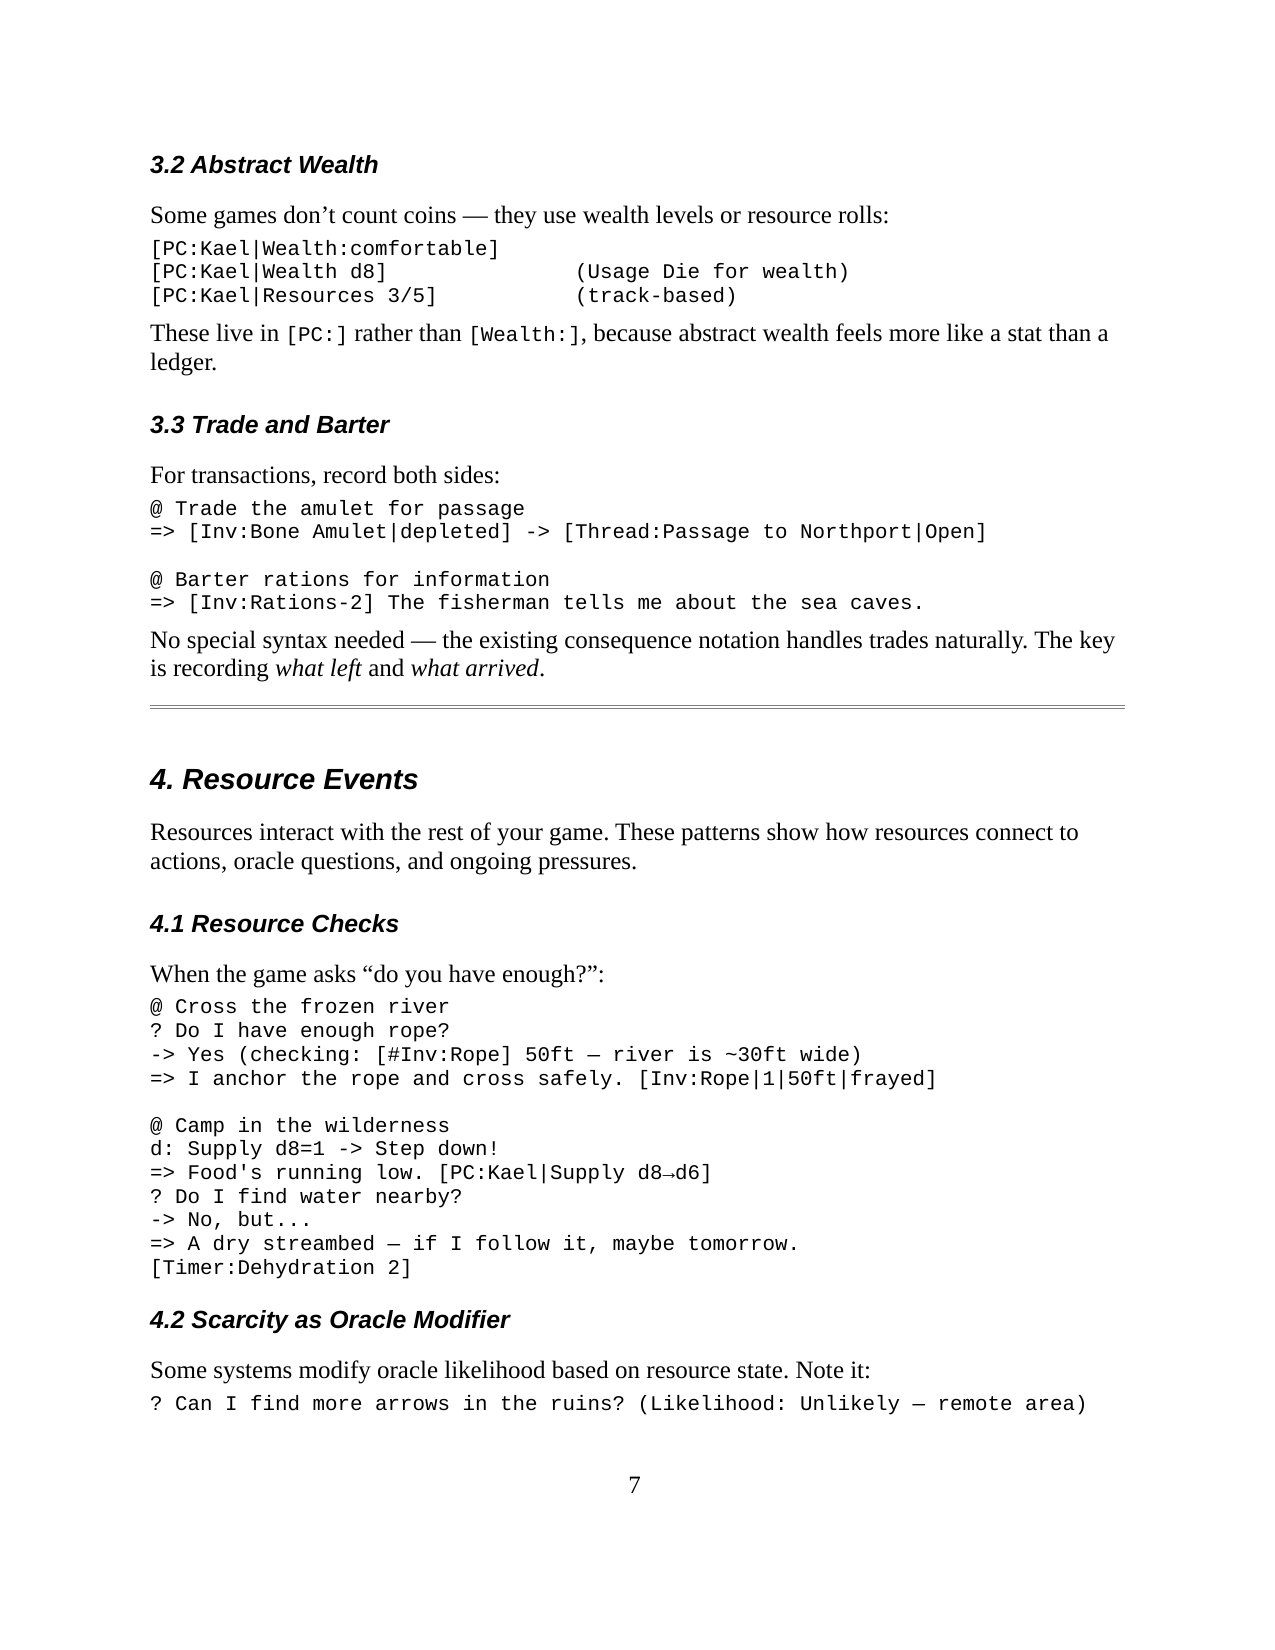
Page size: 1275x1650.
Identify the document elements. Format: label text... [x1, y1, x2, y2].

text [PC:Kael|Wealth:comfortable] [150, 238, 1125, 261]
text ? Do I have enough rope? [150, 1020, 1125, 1044]
text => [Inv:Rations-2] The fisherman tells me about the sea caves. [150, 592, 1125, 616]
text -> Yes (checking: [#Inv:Rope] 50ft — river is ~30ft wide) [150, 1044, 1125, 1067]
text ? Can I find more arrows in the ruins? (Likelihood: Unlikely — remote area) [150, 1393, 1125, 1417]
text When the game asks “do you have enough?”: [150, 959, 1125, 988]
text [Timer:Dehydration 2] [150, 1257, 1125, 1280]
subtitle 4.2 Scarcity as Oracle Modifier [150, 1305, 1125, 1334]
text [PC:Kael|Wealth d8] (Usage Die for wealth) [150, 261, 1125, 285]
text => [Inv:Bone Amulet|depleted] -> [Thread:Passage to Northport|Open] [150, 521, 1125, 545]
text -> No, but... [150, 1209, 1125, 1233]
text d: Supply d8=1 -> Step down! [150, 1138, 1125, 1162]
text ? Do I find water nearby? [150, 1186, 1125, 1209]
text [PC:Kael|Resources 3/5] (track-based) [150, 285, 1125, 309]
text @ Barter rations for information [150, 568, 1125, 592]
text => A dry streambed — if I follow it, maybe tomorrow. [150, 1233, 1125, 1257]
text => I anchor the rope and cross safely. [Inv:Rope|1|50ft|frayed] [150, 1067, 1125, 1091]
text Some systems modify oracle likelihood based on resource state. Note it: [150, 1355, 1125, 1384]
text @ Cross the frozen river [150, 997, 1125, 1020]
subtitle 3.3 Trade and Barter [150, 410, 1125, 438]
text Some games don’t count coins — they use wealth levels or resource rolls: [150, 200, 1125, 229]
text No special syntax needed — the existing consequence notation handles trades naturally. The key is recording what left and what arrived. [150, 625, 1125, 682]
text For transactions, record both sides: [150, 460, 1125, 489]
subtitle 4.1 Resource Checks [150, 909, 1125, 937]
text Resources interact with the rest of your game. These patterns show how resources connect to actions, oracle questions, and ongoing pressures. [150, 817, 1125, 875]
text => Food's running low. [PC:Kael|Supply d8→d6] [150, 1162, 1125, 1186]
text These live in [PC:] rather than [Wealth:], because abstract wealth feels more like a stat than a ledger. [150, 318, 1125, 376]
subtitle 3.2 Abstract Wealth [150, 150, 1125, 178]
text @ Camp in the wilderness [150, 1115, 1125, 1138]
subtitle 4. Resource Events [150, 762, 1125, 796]
text @ Trade the amulet for passage [150, 498, 1125, 521]
